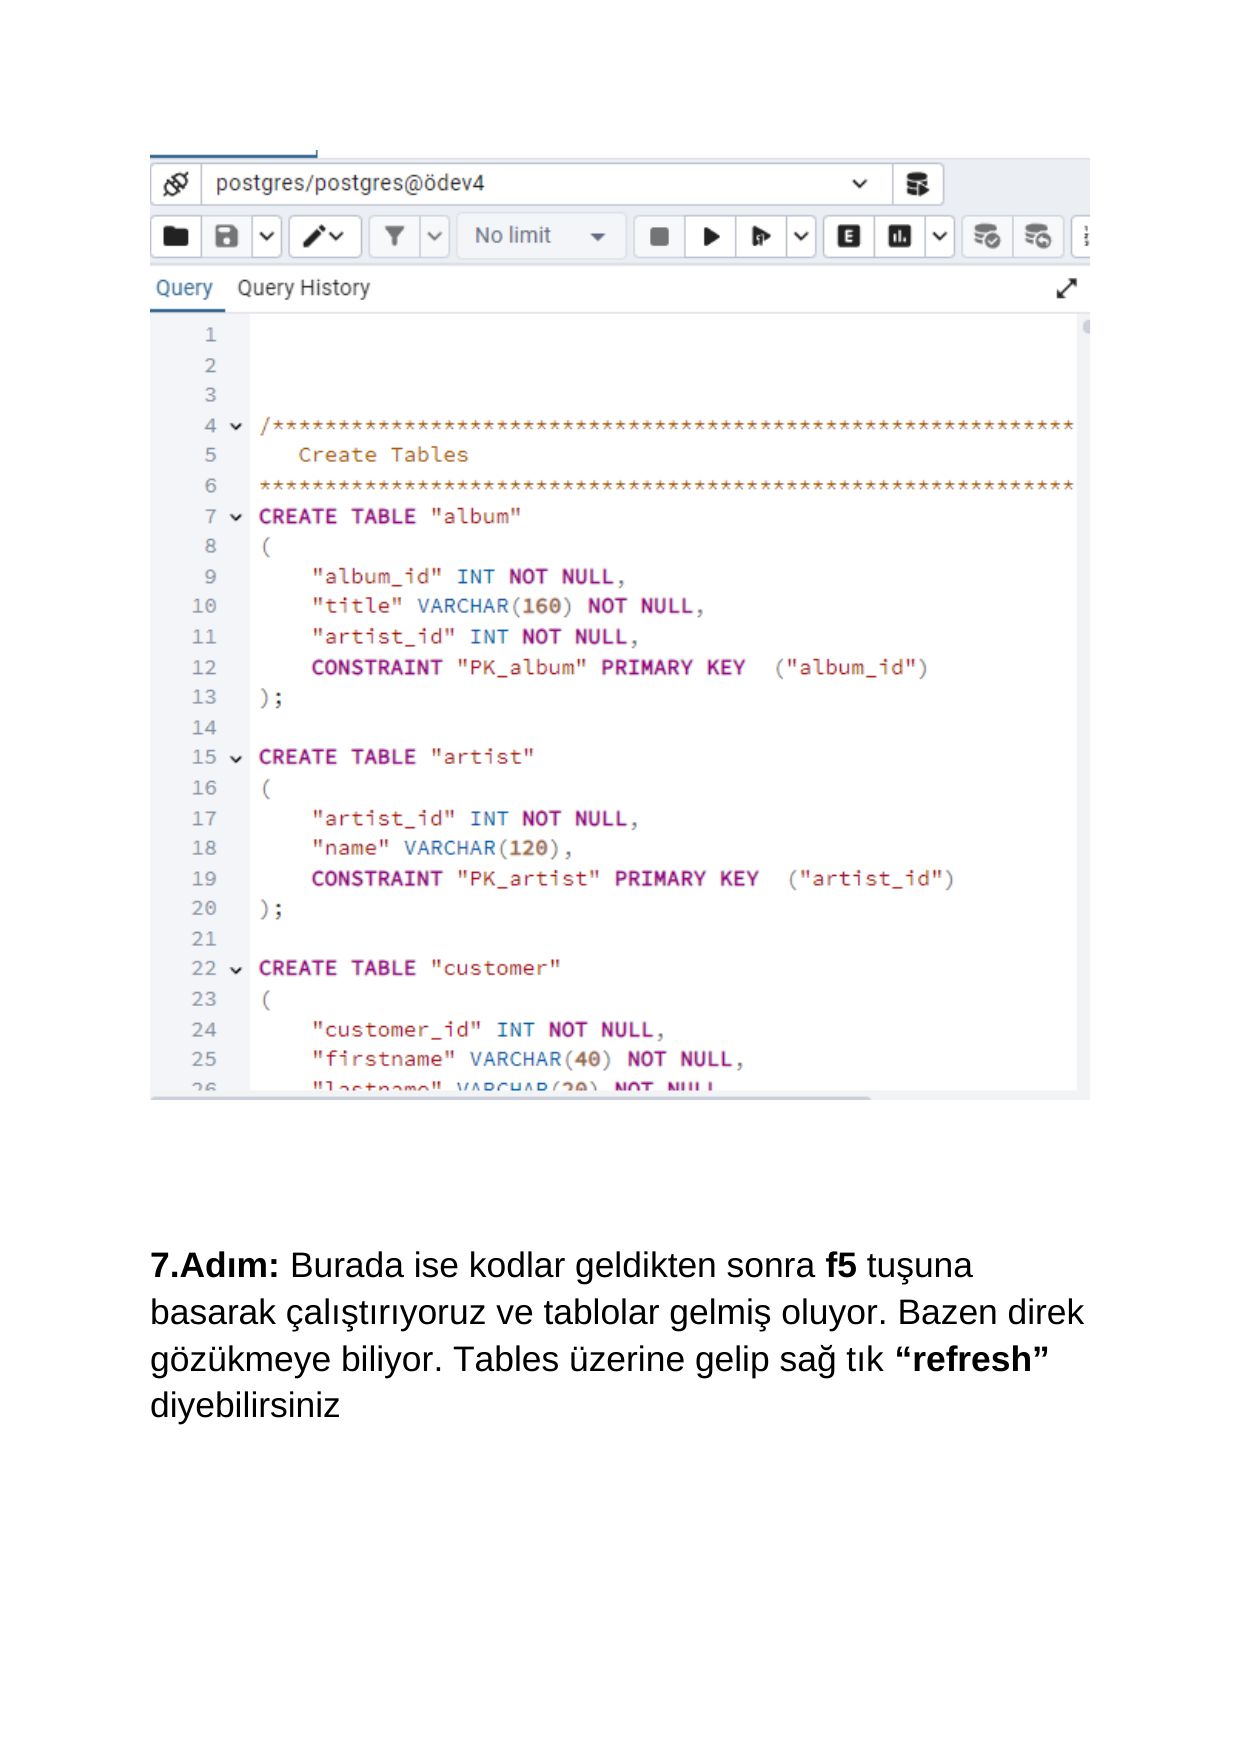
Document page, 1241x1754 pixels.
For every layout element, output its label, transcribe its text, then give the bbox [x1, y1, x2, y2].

picture [150, 150, 1091, 1100]
text 7.Adım: Burada ise kodlar geldikten sonra f5 tuşuna basarak çalıştırıyoruz ve tablolar gelmiş oluyor. Bazen direk gözükmeye biliyor. Tables üzerine gelip sağ tık “refresh” diyebilirsiniz [150, 1244, 1090, 1425]
